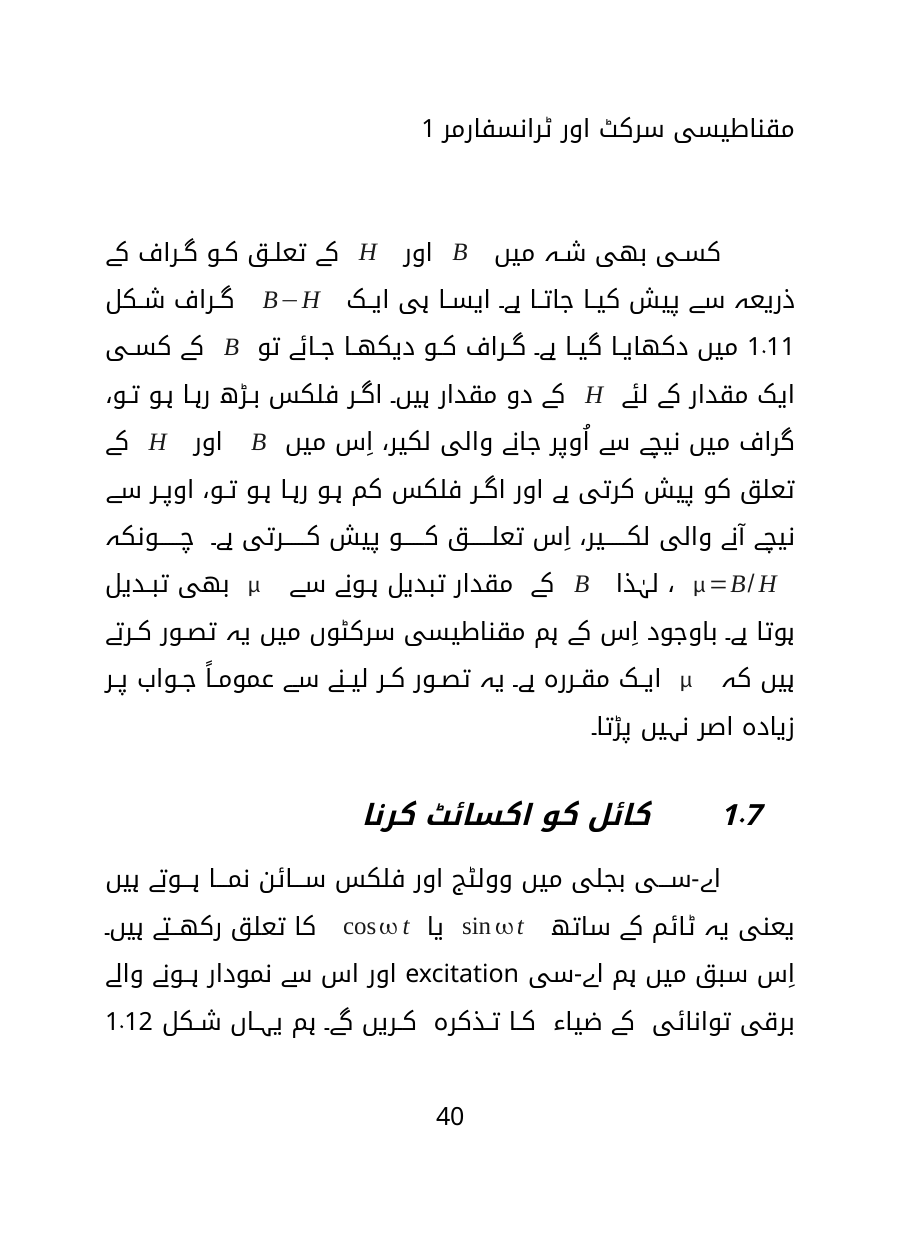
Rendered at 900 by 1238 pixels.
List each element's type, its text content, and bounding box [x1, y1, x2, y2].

text کسی بھی شہ میں اور کے تعلق کو گراف کے ذریعہ سے پیش کیا جاتا ہے۔ ایسا ہی ایک گراف شکل 1.11 میں دکھایا گیا ہے۔ گراف کو دیکھا جائے توکے کسی ایک مقدار کے لئےکے دو مقدار ہیں۔ اگر فلکس بڑھ رہا ہو تو، گراف میں نیچے سے اُوپر جانے والی لکیر، اِس میں اور کے تعلق کو پیش کرتی ہے اور اگر فلکس کم ہو رہا ہو تو، اوپر سے نیچے آنے والی لکیر، اِس تعلق کو پیش کرتی ہے۔ چونکہ ، لہٰذا کے مقدار تبدیل ہونے سے بھی تبدیل ہوتا ہے۔ باوجود اِس کے ہم مقناطیسی سرکٹوں میں یہ تصور کرتے ہیں کہ ایک مقررہ ہے۔ یہ تصور کر لینے سے عموماً جواب پر زیادہ اصر نہیں پڑتا۔ [105, 229, 795, 750]
text اے-سی بجلی میں وولٹج اور فلکس سائن نما ہوتے ہیں یعنی یہ ٹائم کے ساتھ یا کا تعلق رکھتے ہیں۔ اِس سبق میں ہم اے-سی excitation اور اس سے نمودار ہونے والے برقی توانائی کے ضیاء کا تذکرہ کریں گے۔ ہم یہاں شکل 1.12 کو استعمال کریں گے۔ ہم فرض کرتے ہیں کہ کور میں فلکس [105, 856, 795, 1045]
subtitle کائل کو اکسائٹ کرنا [105, 788, 720, 843]
